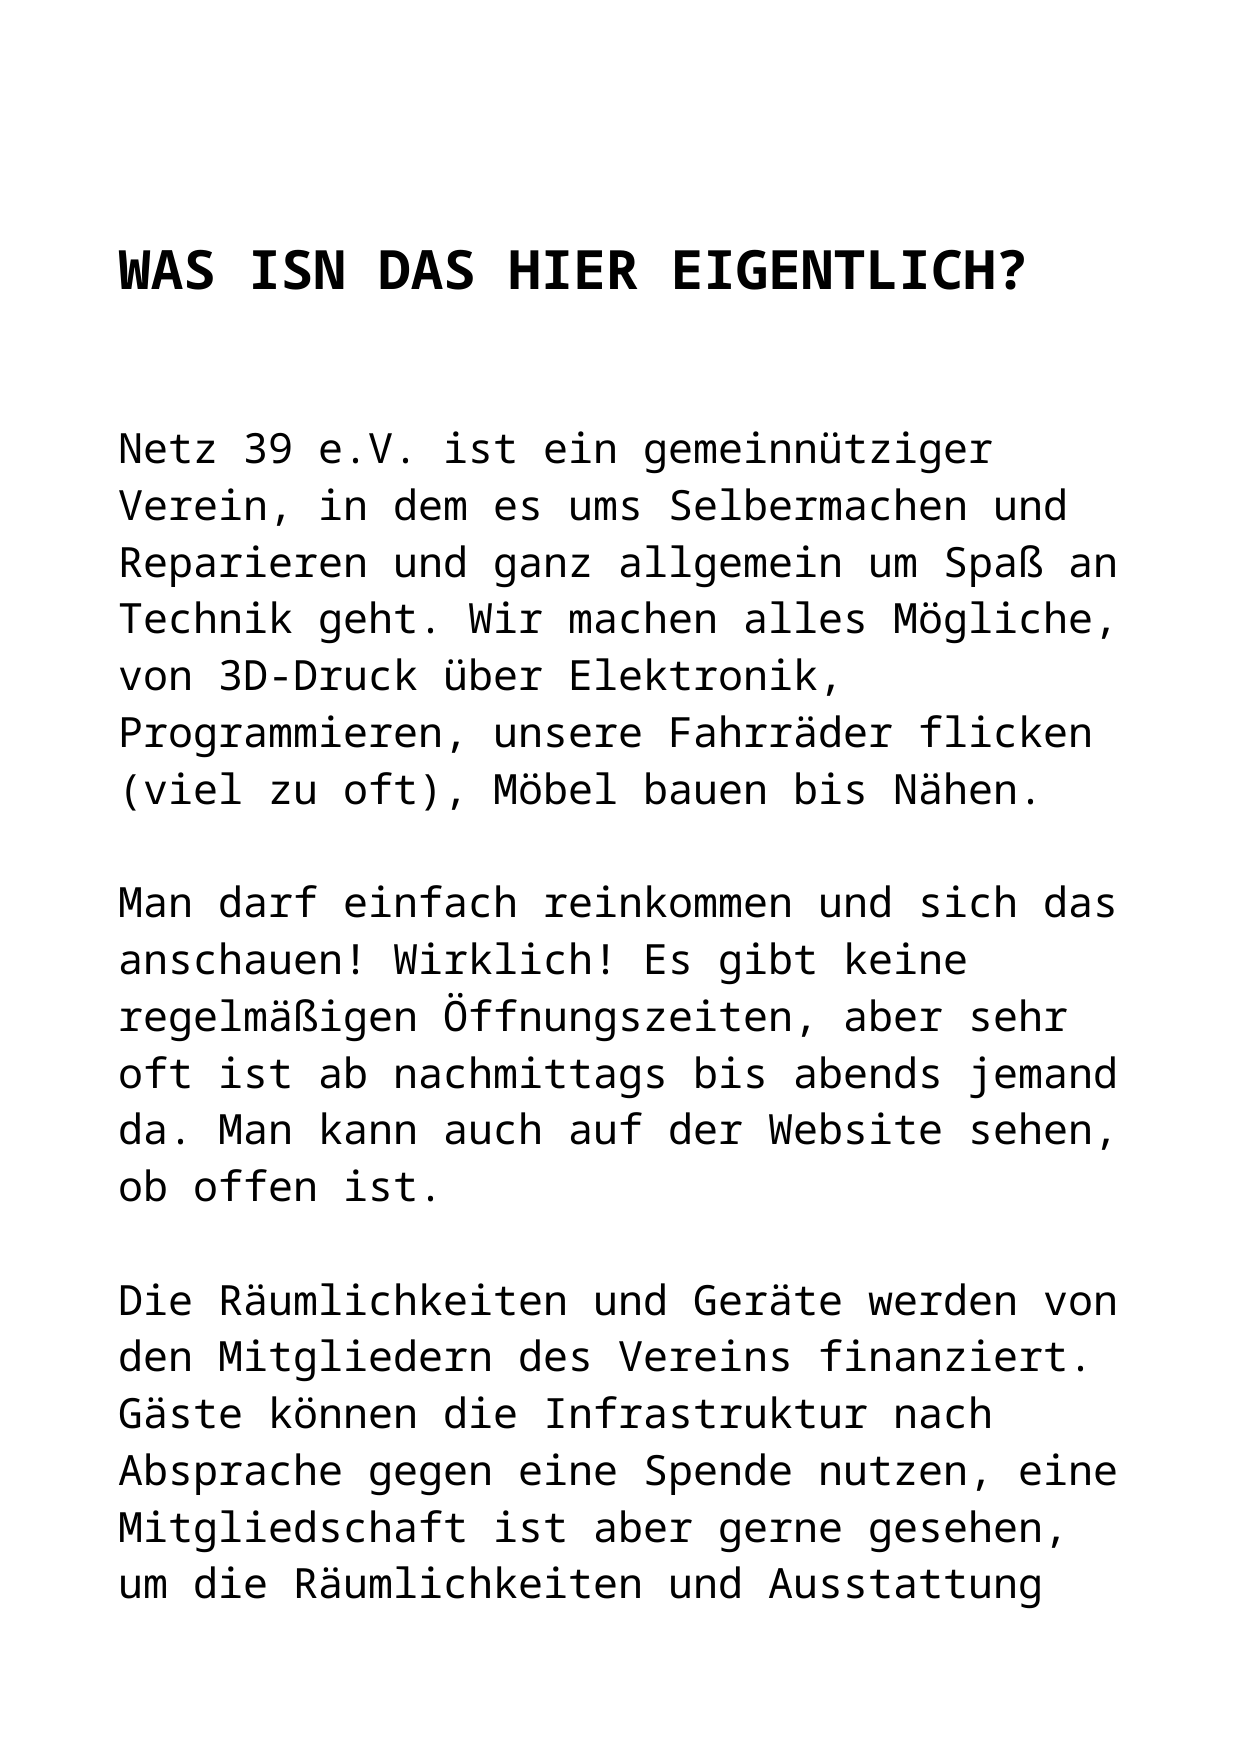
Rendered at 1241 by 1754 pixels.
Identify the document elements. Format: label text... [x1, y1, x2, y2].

text Netz 39 e.V. ist ein gemeinnütziger Verein, in dem es ums Selbermachen und Reparieren und ganz allgemein um Spaß an Technik geht. Wir machen alles Mögliche, von 3D-Druck über Elektronik, Programmieren, unsere Fahrräder flicken (viel zu oft), Möbel bauen bis Nähen. [118, 419, 1122, 816]
text Was isn das hier eigentlich? [118, 232, 1122, 305]
text Man darf einfach reinkommen und sich das anschauen! Wirklich! Es gibt keine regelmäßigen Öffnungszeiten, aber sehr oft ist ab nachmittags bis abends jemand da. Man kann auch auf der Website sehen, ob offen ist. [118, 873, 1122, 1214]
text Die Räumlichkeiten und Geräte werden von den Mitgliedern des Vereins finanziert. Gäste können die Infrastruktur nach Absprache gegen eine Spende nutzen, eine Mitgliedschaft ist aber gerne gesehen, um die Räumlichkeiten und Ausstattung [118, 1271, 1122, 1611]
